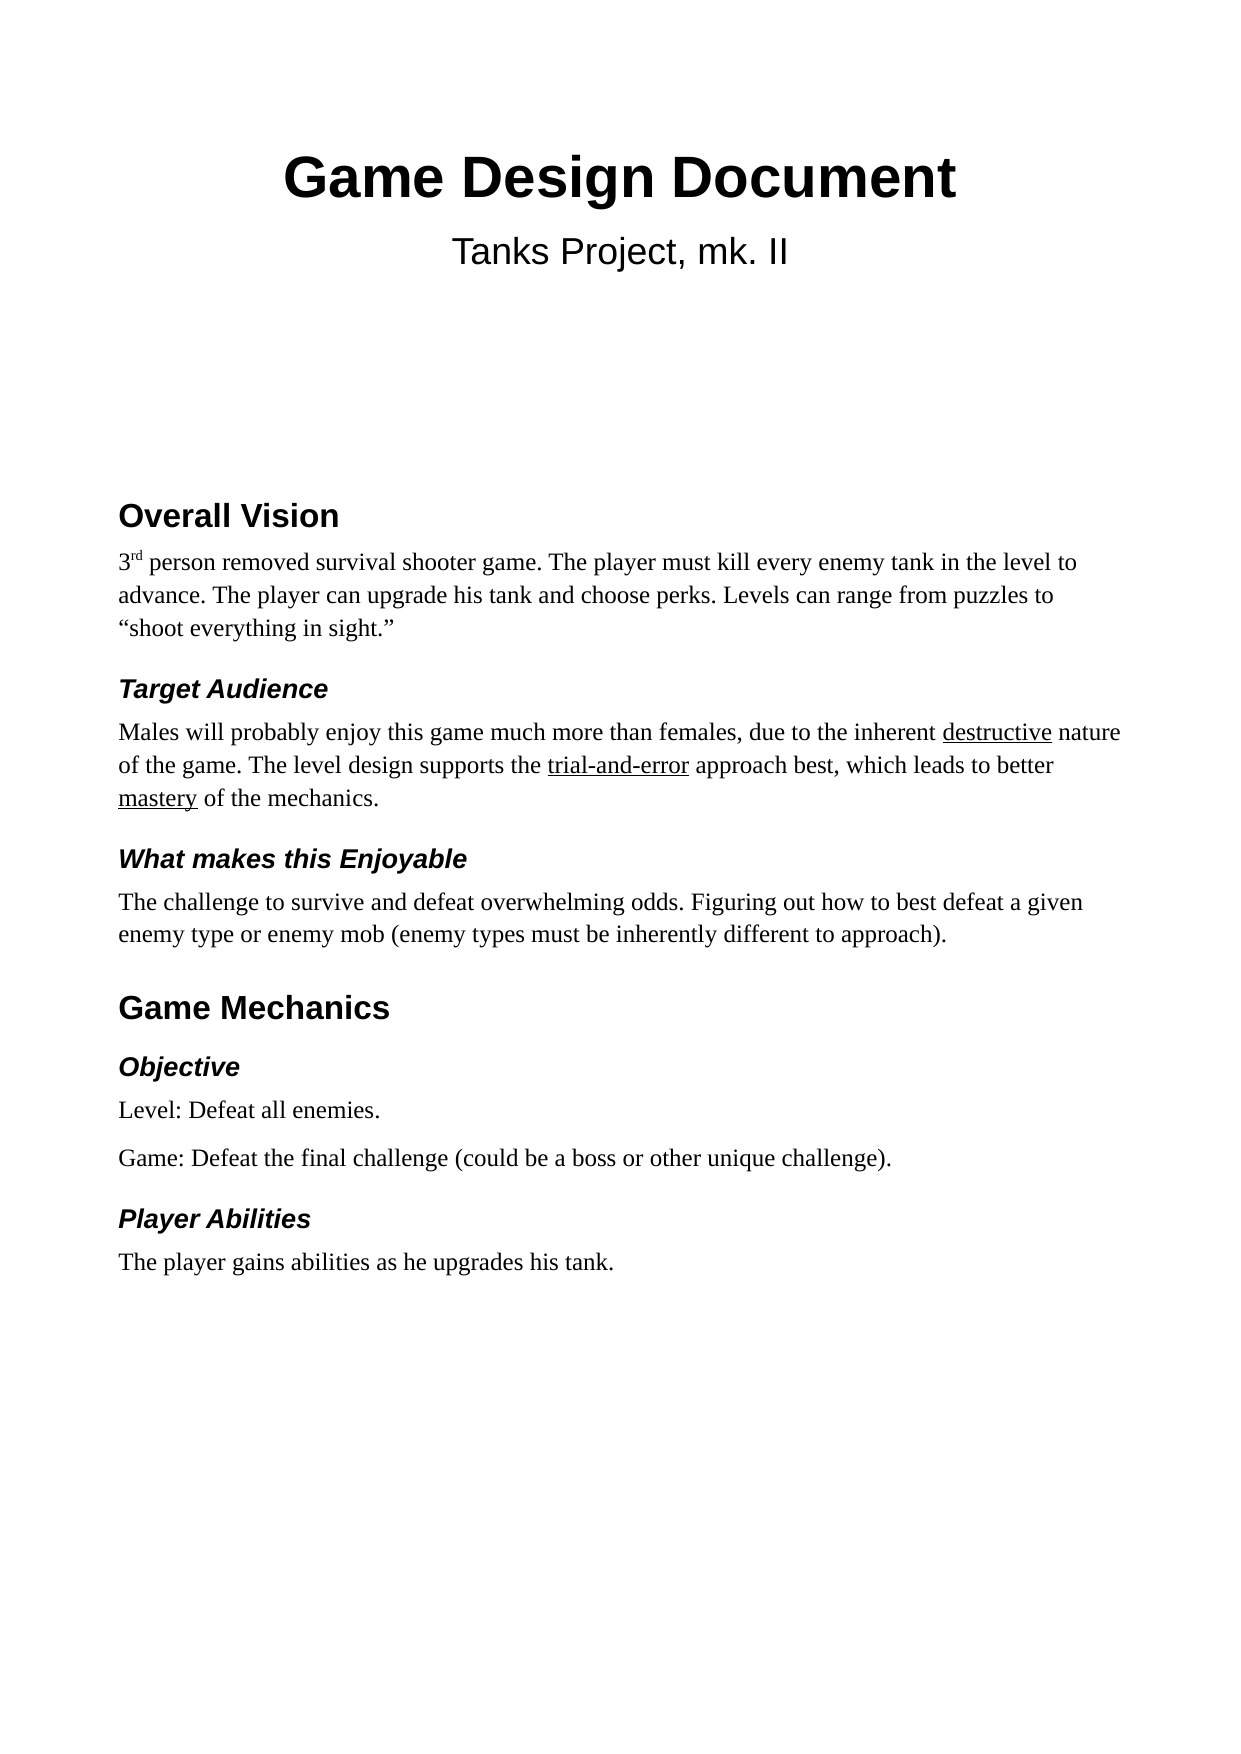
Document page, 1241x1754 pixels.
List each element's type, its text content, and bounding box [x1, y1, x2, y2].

text The player gains abilities as he upgrades his tank. [118, 1247, 1122, 1275]
subtitle What makes this Enjoyable [118, 843, 1122, 874]
text Level: Defeat all enemies. [118, 1095, 1122, 1124]
subtitle Objective [118, 1051, 1122, 1083]
text Game: Defeat the final challenge (could be a boss or other unique challenge). [118, 1143, 1122, 1172]
subtitle Target Audience [118, 673, 1122, 704]
subtitle Player Abilities [118, 1203, 1122, 1234]
title Game Design Document [118, 143, 1122, 210]
text Males will probably enjoy this game much more than females, due to the inherent destructive nature of the game. The level design supports the trial-and-error approach best, which leads to better mastery of the mechanics. [118, 717, 1122, 811]
subtitle Overall Vision [118, 496, 1122, 534]
subtitle Game Mechanics [118, 988, 1122, 1026]
text The challenge to survive and defeat overwhelming odds. Figuring out how to best defeat a given enemy type or enemy mob (enemy types must be inherently different to approach). [118, 887, 1122, 948]
text 3rd person removed survival shooter game. The player must kill every enemy tank in the level to advance. The player can upgrade his tank and choose perks. Levels can range from puzzles to “shoot everything in sight.” [118, 547, 1122, 642]
subtitle Tanks Project, mk. II [118, 229, 1122, 272]
